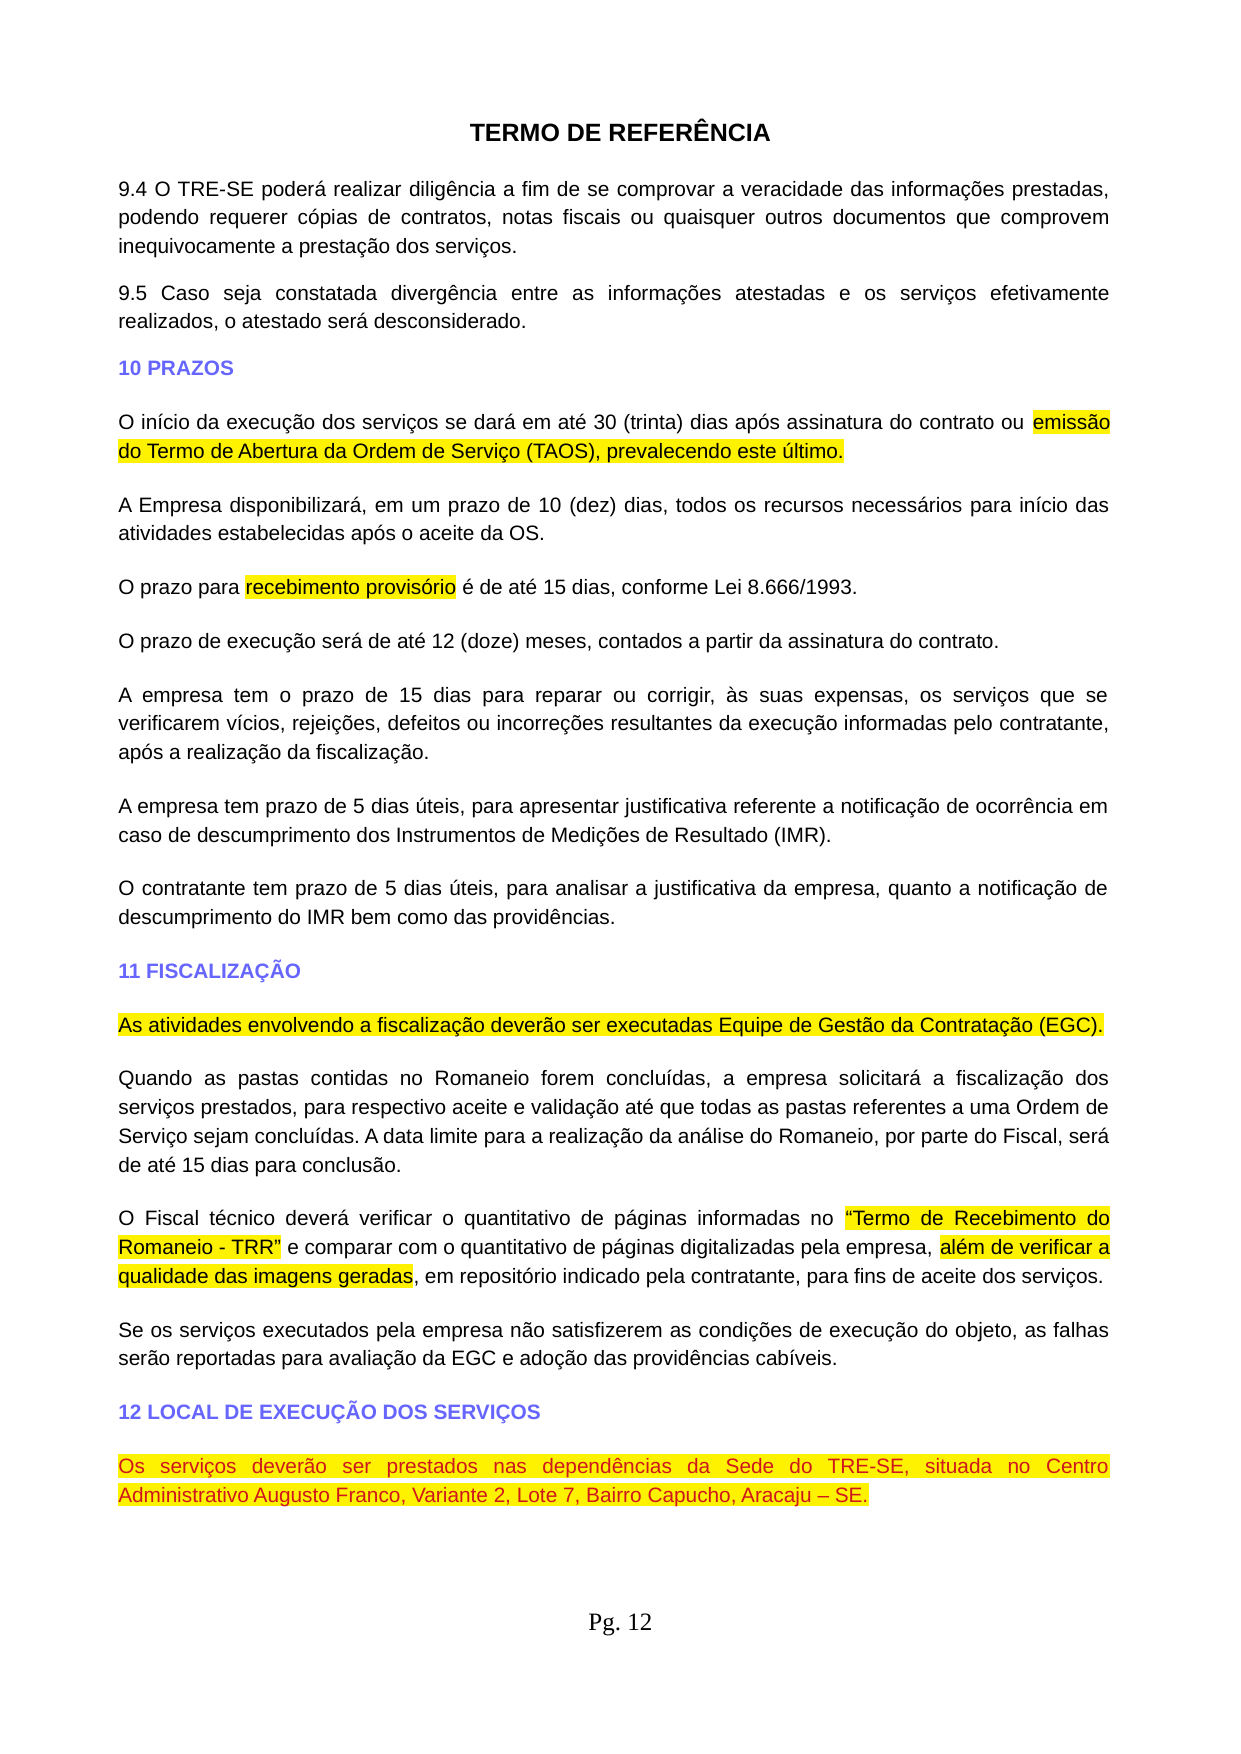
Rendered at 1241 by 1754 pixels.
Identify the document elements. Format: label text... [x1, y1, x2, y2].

text 11 FISCALIZAÇÃO [118, 959, 1110, 983]
text 9.4 O TRE-SE poderá realizar diligência a fim de se comprovar a veracidade das informações prestadas, podendo requerer cópias de contratos, notas fiscais ou quaisquer outros documentos que comprovem inequivocamente a prestação dos serviços. [118, 176, 1110, 258]
text As atividades envolvendo a fiscalização deverão ser executadas Equipe de Gestão da Contratação (EGC). [118, 1012, 1110, 1036]
text Quando as pastas contidas no Romaneio forem concluídas, a empresa solicitará a fiscalização dos serviços prestados, para respectivo aceite e validação até que todas as pastas referentes a uma Ordem de Serviço sejam concluídas. A data limite para a realização da análise do Romaneio, por parte do Fiscal, será de até 15 dias para conclusão. [118, 1066, 1110, 1176]
text Os serviços deverão ser prestados nas dependências da Sede do TRE-SE, situada no Centro Administrativo Augusto Franco, Variante 2, Lote 7, Bairro Capucho, Aracaju – SE. [118, 1454, 1110, 1506]
text O prazo para recebimento provisório é de até 15 dias, conforme Lei 8.666/1993. [118, 575, 1110, 599]
text O prazo de execução será de até 12 (doze) meses, contados a partir da assinatura do contrato. [118, 629, 1110, 653]
text A empresa tem prazo de 5 dias úteis, para apresentar justificativa referente a notificação de ocorrência em caso de descumprimento dos Instrumentos de Medições de Resultado (IMR). [118, 794, 1110, 846]
text 9.5 Caso seja constatada divergência entre as informações atestadas e os serviços efetivamente realizados, o atestado será desconsiderado. [118, 280, 1110, 333]
text A empresa tem o prazo de 15 dias para reparar ou corrigir, às suas expensas, os serviços que se verificarem vícios, rejeições, defeitos ou incorreções resultantes da execução informadas pelo contratante, após a realização da fiscalização. [118, 682, 1110, 764]
text O contratante tem prazo de 5 dias úteis, para analisar a justificativa da empresa, quanto a notificação de descumprimento do IMR bem como das providências. [118, 876, 1110, 929]
text A Empresa disponibilizará, em um prazo de 10 (dez) dias, todos os recursos necessários para início das atividades estabelecidas após o aceite da OS. [118, 492, 1110, 545]
text 12 LOCAL DE EXECUÇÃO DOS SERVIÇOS [118, 1400, 1110, 1424]
text O início da execução dos serviços se dará em até 30 (trinta) dias após assinatura do contrato ou emissão do Termo de Abertura da Ordem de Serviço (TAOS), prevalecendo este último. [118, 410, 1110, 463]
text 10 PRAZOS [118, 356, 1110, 380]
text O Fiscal técnico deverá verificar o quantitativo de páginas informadas no “Termo de Recebimento do Romaneio - TRR” e comparar com o quantitativo de páginas digitalizadas pela empresa, além de verificar a qualidade das imagens geradas, em repositório indicado pela contratante, para fins de aceite dos serviços. [118, 1206, 1110, 1288]
text Se os serviços executados pela empresa não satisfizerem as condições de execução do objeto, as falhas serão reportadas para avaliação da EGC e adoção das providências cabíveis. [118, 1317, 1110, 1370]
